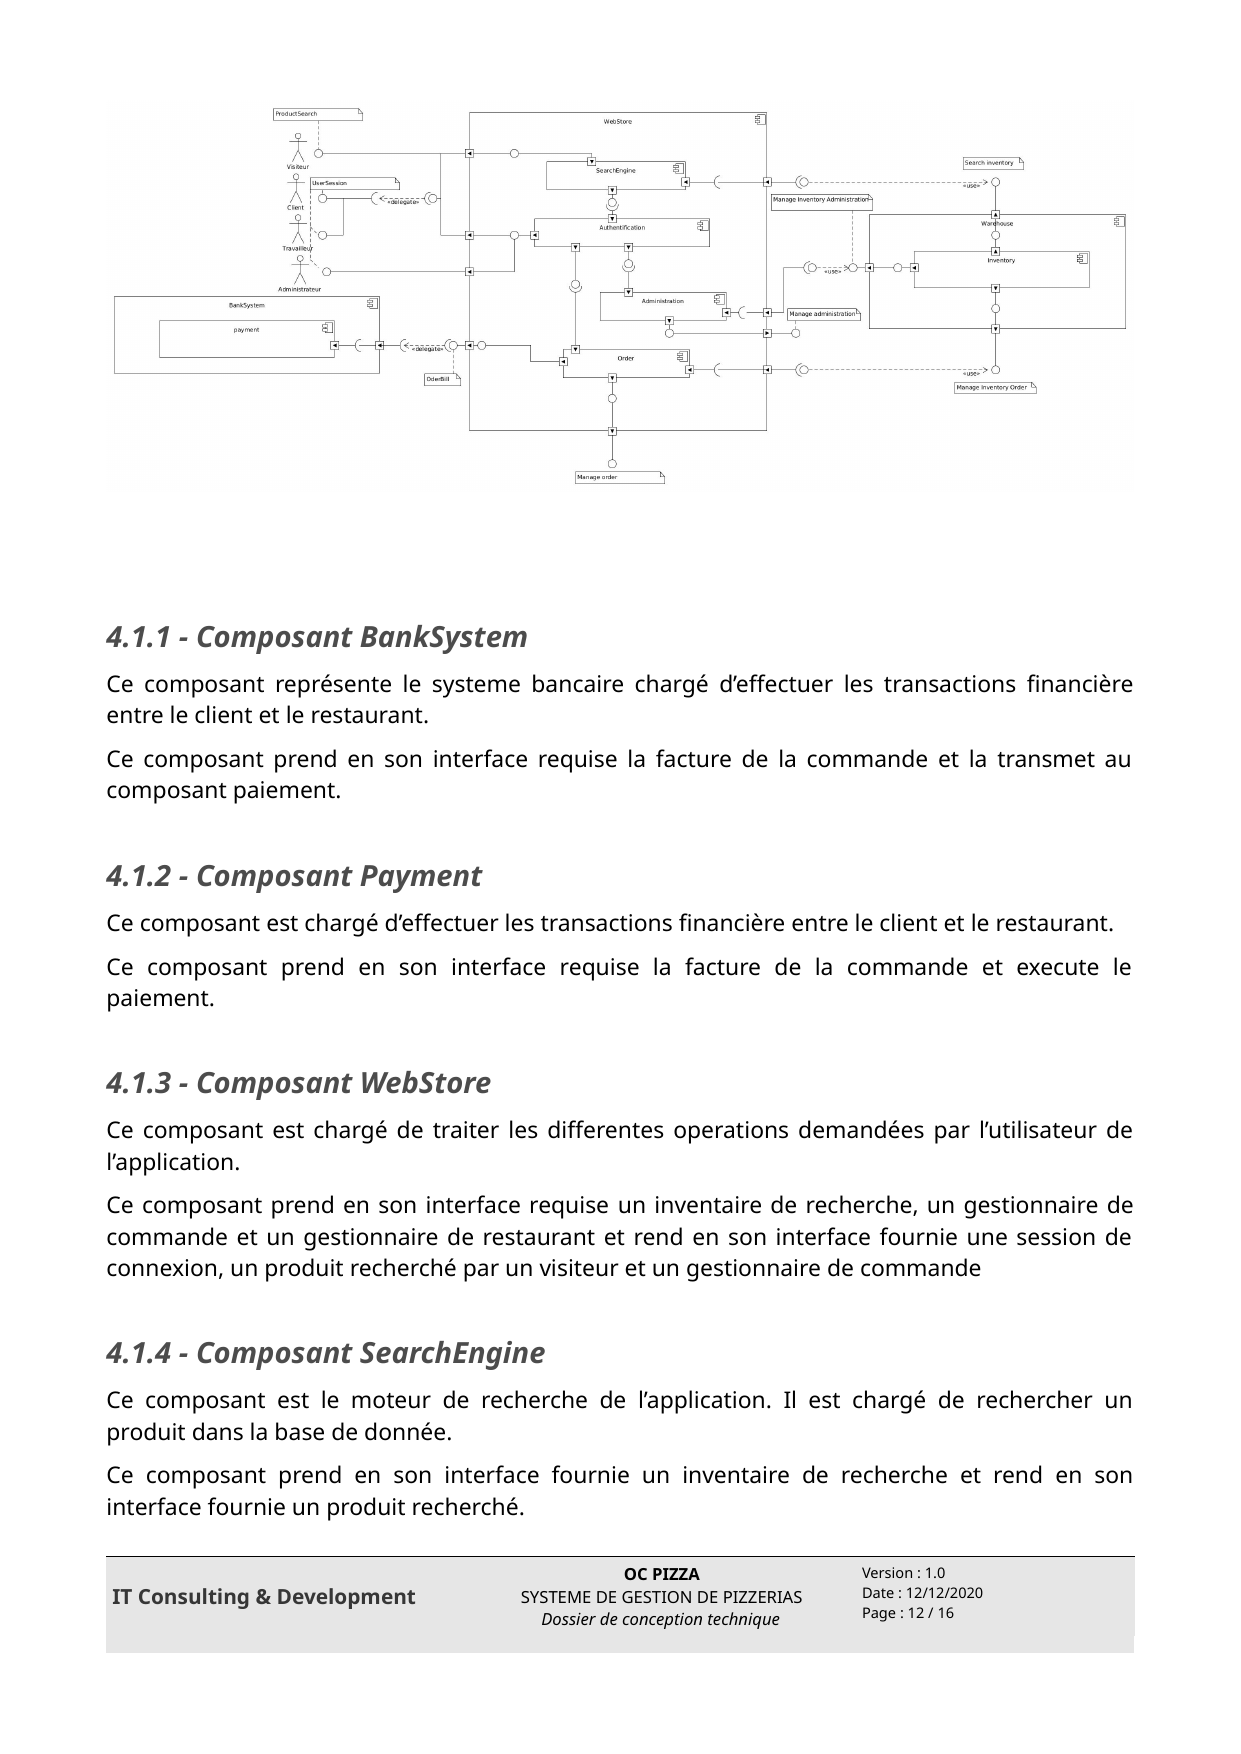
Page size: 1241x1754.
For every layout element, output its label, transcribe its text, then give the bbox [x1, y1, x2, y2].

text Ce composant prend en son interface fournie un inventaire de recherche et rend en son interface fournie un produit recherché. [106, 1459, 1134, 1522]
subtitle Composant BankSystem [106, 616, 1134, 656]
text Ce composant prend en son interface requise un inventaire de recherche, un gestionnaire de commande et un gestionnaire de restaurant et rend en son interface fournie une session de connexion, un produit recherché par un visiteur et un gestionnaire de commande [106, 1189, 1134, 1283]
text Ce composant est le moteur de recherche de l’application. Il est chargé de rechercher un produit dans la base de donnée. [106, 1384, 1134, 1447]
subtitle Composant Payment [106, 855, 1134, 894]
text Ce composant prend en son interface requise la facture de la commande et execute le paiement. [106, 951, 1134, 1013]
subtitle Composant WebStore [106, 1062, 1134, 1102]
text Ce composant prend en son interface requise la facture de la commande et la transmet au composant paiement. [106, 743, 1134, 806]
text Ce composant représente le systeme bancaire chargé d’effectuer les transactions financière entre le client et le restaurant. [106, 668, 1134, 731]
subtitle Composant SearchEngine [106, 1332, 1134, 1372]
picture [106, 100, 1134, 492]
text Ce composant est chargé d’effectuer les transactions financière entre le client et le restaurant. [106, 907, 1134, 938]
text Ce composant est chargé de traiter les differentes operations demandées par l’utilisateur de l’application. [106, 1114, 1134, 1177]
